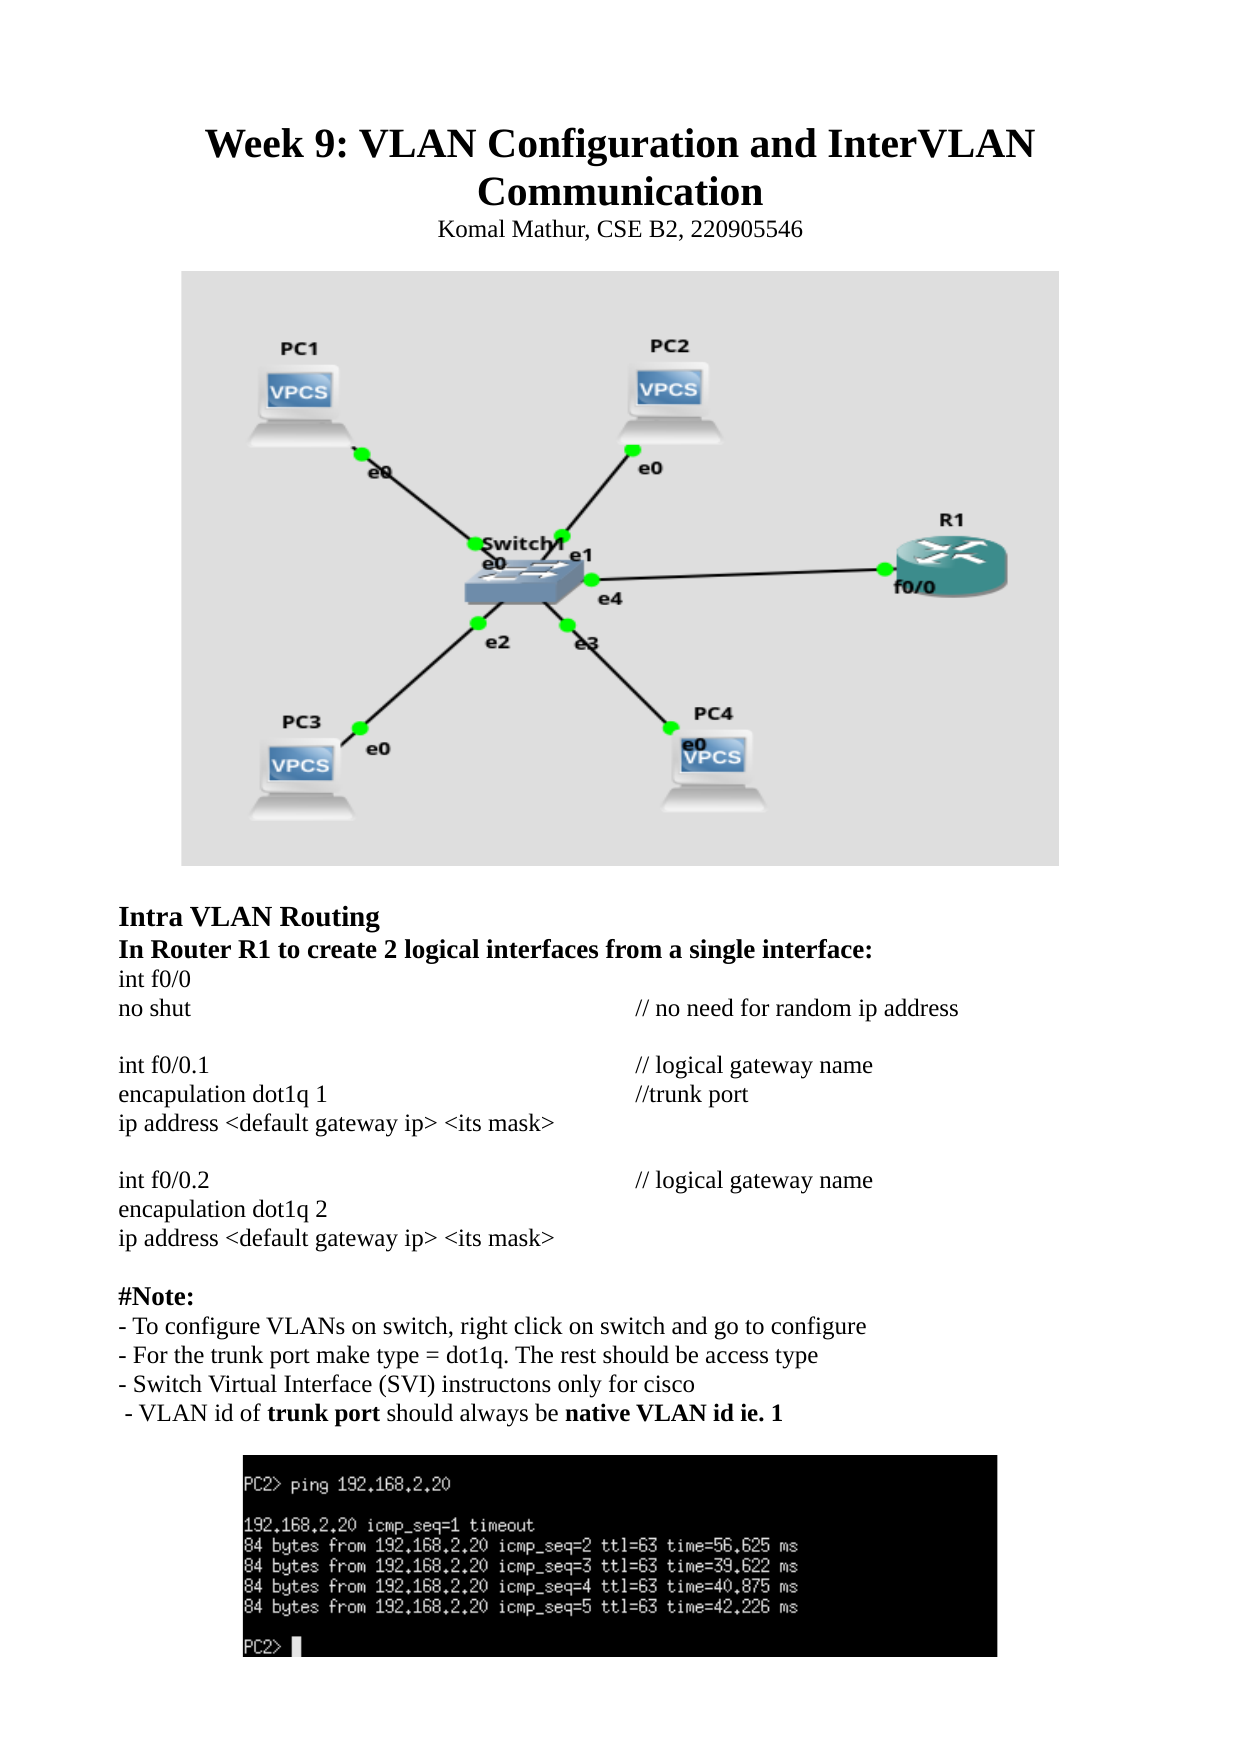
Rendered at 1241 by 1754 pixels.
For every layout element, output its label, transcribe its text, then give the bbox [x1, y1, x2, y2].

text Week 9: VLAN Configuration and InterVLAN Communication [118, 118, 1122, 214]
text int f0/0 [118, 964, 1122, 993]
text - For the trunk port make type = dot1q. The rest should be access type [118, 1340, 1122, 1369]
text #Note: [118, 1280, 1122, 1311]
text ip address <default gateway ip> <its mask> [118, 1108, 1122, 1137]
text no shut // no need for random ip address [118, 993, 1122, 1022]
picture [242, 1455, 998, 1657]
text - VLAN id of trunk port should always be native VLAN id ie. 1 [118, 1398, 1122, 1426]
text encapulation dot1q 2 [118, 1194, 1122, 1223]
text int f0/0.1 // logical gateway name [118, 1050, 1122, 1079]
text In Router R1 to create 2 logical interfaces from a single interface: [118, 933, 1122, 964]
text - To configure VLANs on switch, right click on switch and go to configure [118, 1311, 1122, 1340]
text - Switch Virtual Interface (SVI) instructons only for cisco [118, 1369, 1122, 1398]
text int f0/0.2 // logical gateway name [118, 1165, 1122, 1194]
picture [181, 271, 1059, 866]
text ip address <default gateway ip> <its mask> [118, 1223, 1122, 1252]
text Komal Mathur, CSE B2, 220905546 [118, 214, 1122, 243]
text encapulation dot1q 1 //trunk port [118, 1079, 1122, 1108]
text Intra VLAN Routing [118, 899, 1122, 933]
